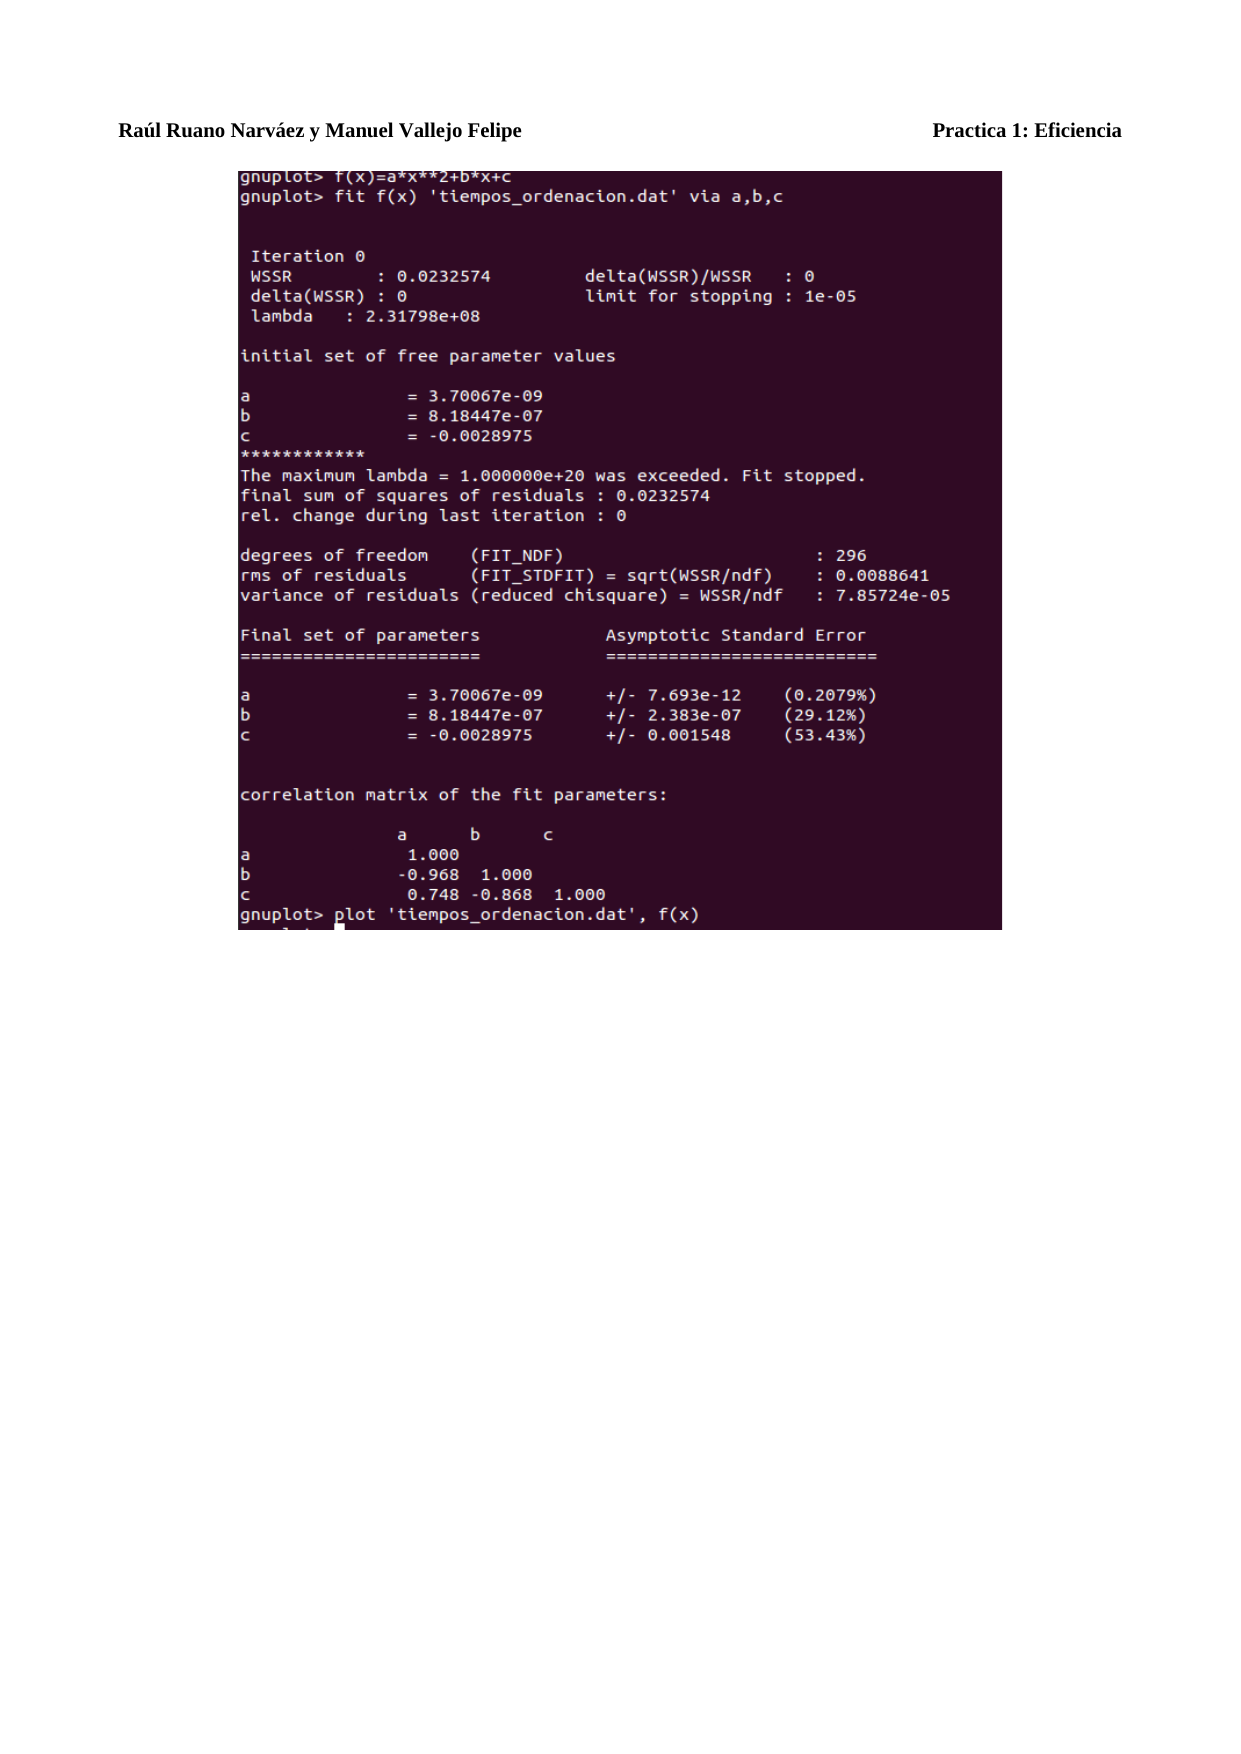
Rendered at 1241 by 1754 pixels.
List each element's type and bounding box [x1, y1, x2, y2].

picture [238, 171, 1003, 930]
